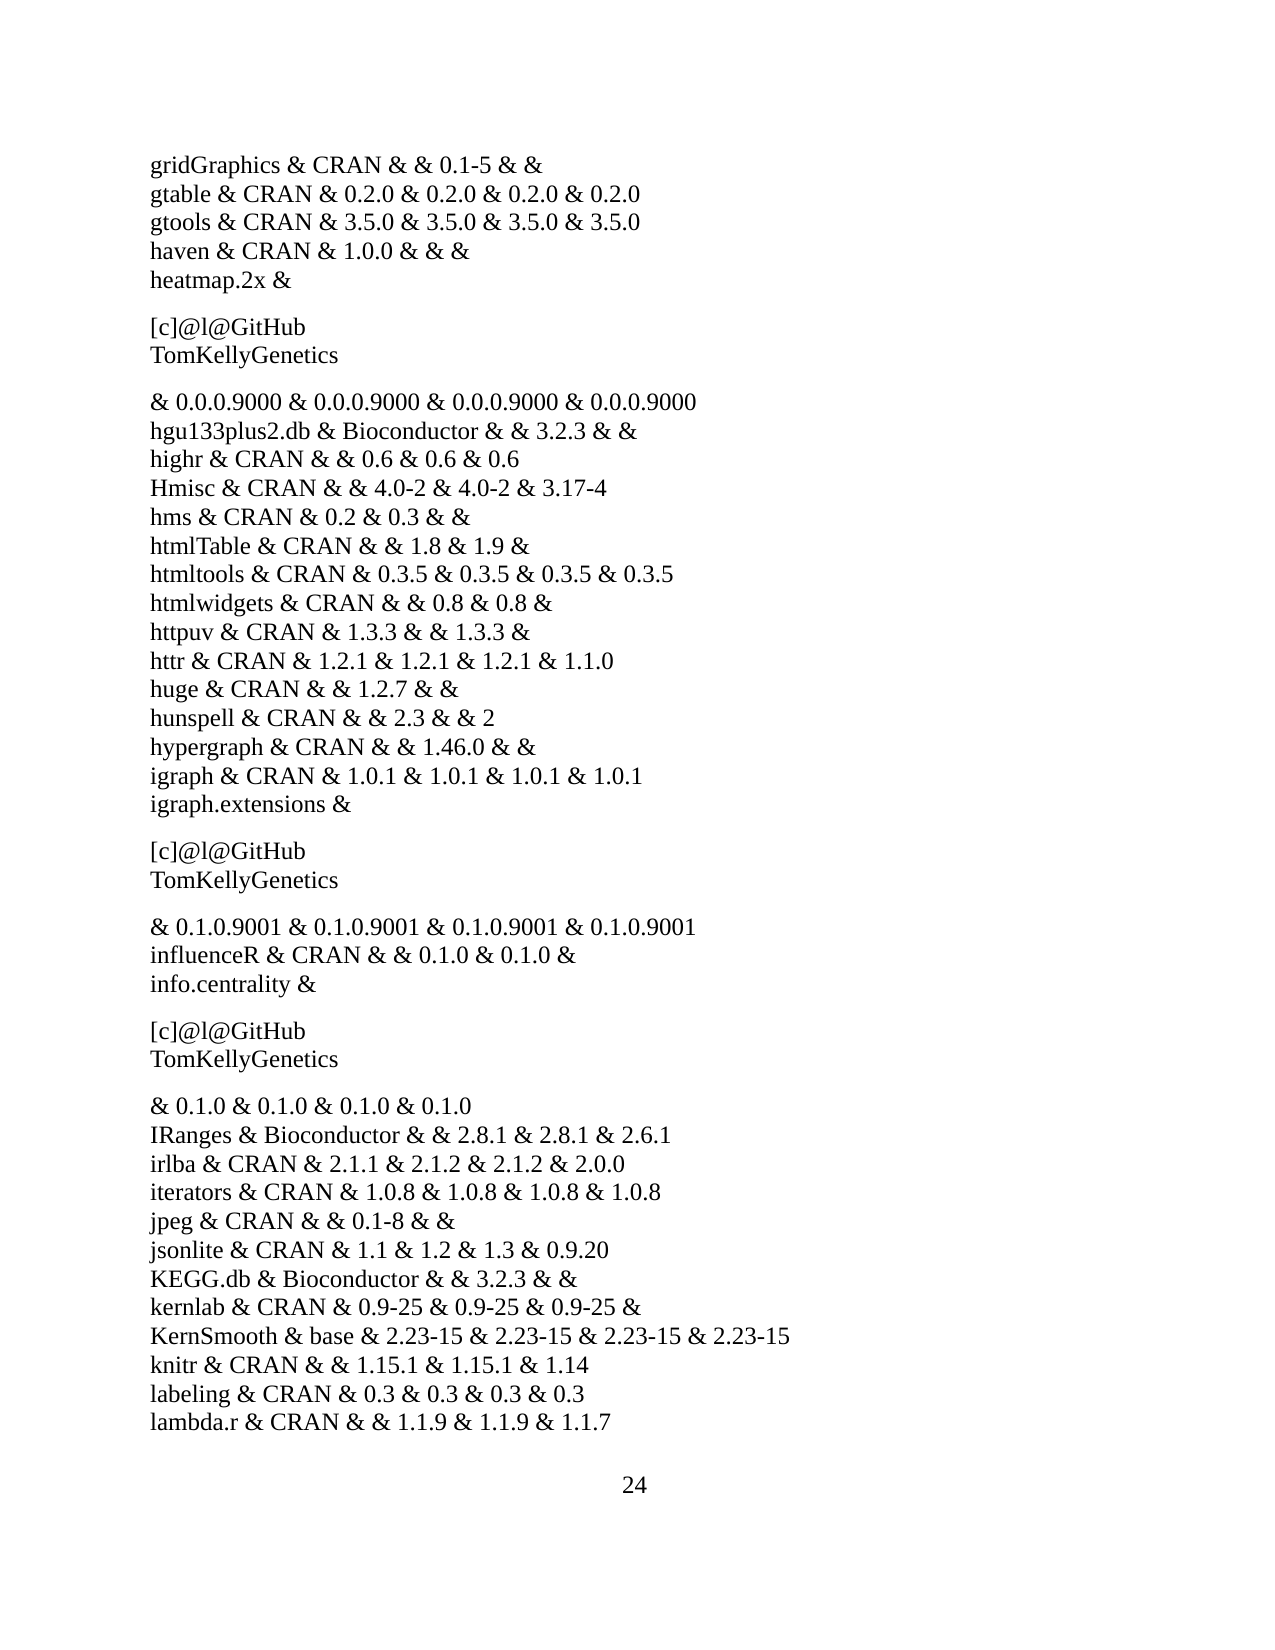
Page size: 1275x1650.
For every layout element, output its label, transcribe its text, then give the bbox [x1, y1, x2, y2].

text & 0.1.0 & 0.1.0 & 0.1.0 & 0.1.0 IRanges & Bioconductor & & 2.8.1 & 2.8.1 & 2.6.1 irlba & CRAN & 2.1.1 & 2.1.2 & 2.1.2 & 2.0.0 iterators & CRAN & 1.0.8 & 1.0.8 & 1.0.8 & 1.0.8 jpeg & CRAN & & 0.1-8 & & jsonlite & CRAN & 1.1 & 1.2 & 1.3 & 0.9.20 KEGG.db & Bioconductor & & 3.2.3 & & kernlab & CRAN & 0.9-25 & 0.9-25 & 0.9-25 & KernSmooth & base & 2.23-15 & 2.23-15 & 2.23-15 & 2.23-15 knitr & CRAN & & 1.15.1 & 1.15.1 & 1.14 labeling & CRAN & 0.3 & 0.3 & 0.3 & 0.3 lambda.r & CRAN & & 1.1.9 & 1.1.9 & 1.1.7 [150, 1091, 1125, 1436]
text gridGraphics & CRAN & & 0.1-5 & & gtable & CRAN & 0.2.0 & 0.2.0 & 0.2.0 & 0.2.0 gtools & CRAN & 3.5.0 & 3.5.0 & 3.5.0 & 3.5.0 haven & CRAN & 1.0.0 & & & heatmap.2x & [150, 150, 1125, 294]
text [c]@l@GitHub TomKellyGenetics [150, 836, 1125, 894]
text & 0.1.0.9001 & 0.1.0.9001 & 0.1.0.9001 & 0.1.0.9001 influenceR & CRAN & & 0.1.0 & 0.1.0 & info.centrality & [150, 912, 1125, 998]
text & 0.0.0.9000 & 0.0.0.9000 & 0.0.0.9000 & 0.0.0.9000 hgu133plus2.db & Bioconductor & & 3.2.3 & & highr & CRAN & & 0.6 & 0.6 & 0.6 Hmisc & CRAN & & 4.0-2 & 4.0-2 & 3.17-4 hms & CRAN & 0.2 & 0.3 & & htmlTable & CRAN & & 1.8 & 1.9 & htmltools & CRAN & 0.3.5 & 0.3.5 & 0.3.5 & 0.3.5 htmlwidgets & CRAN & & 0.8 & 0.8 & httpuv & CRAN & 1.3.3 & & 1.3.3 & httr & CRAN & 1.2.1 & 1.2.1 & 1.2.1 & 1.1.0 huge & CRAN & & 1.2.7 & & hunspell & CRAN & & 2.3 & & 2 hypergraph & CRAN & & 1.46.0 & & igraph & CRAN & 1.0.1 & 1.0.1 & 1.0.1 & 1.0.1 igraph.extensions & [150, 387, 1125, 818]
text [c]@l@GitHub TomKellyGenetics [150, 312, 1125, 369]
text [c]@l@GitHub TomKellyGenetics [150, 1016, 1125, 1073]
